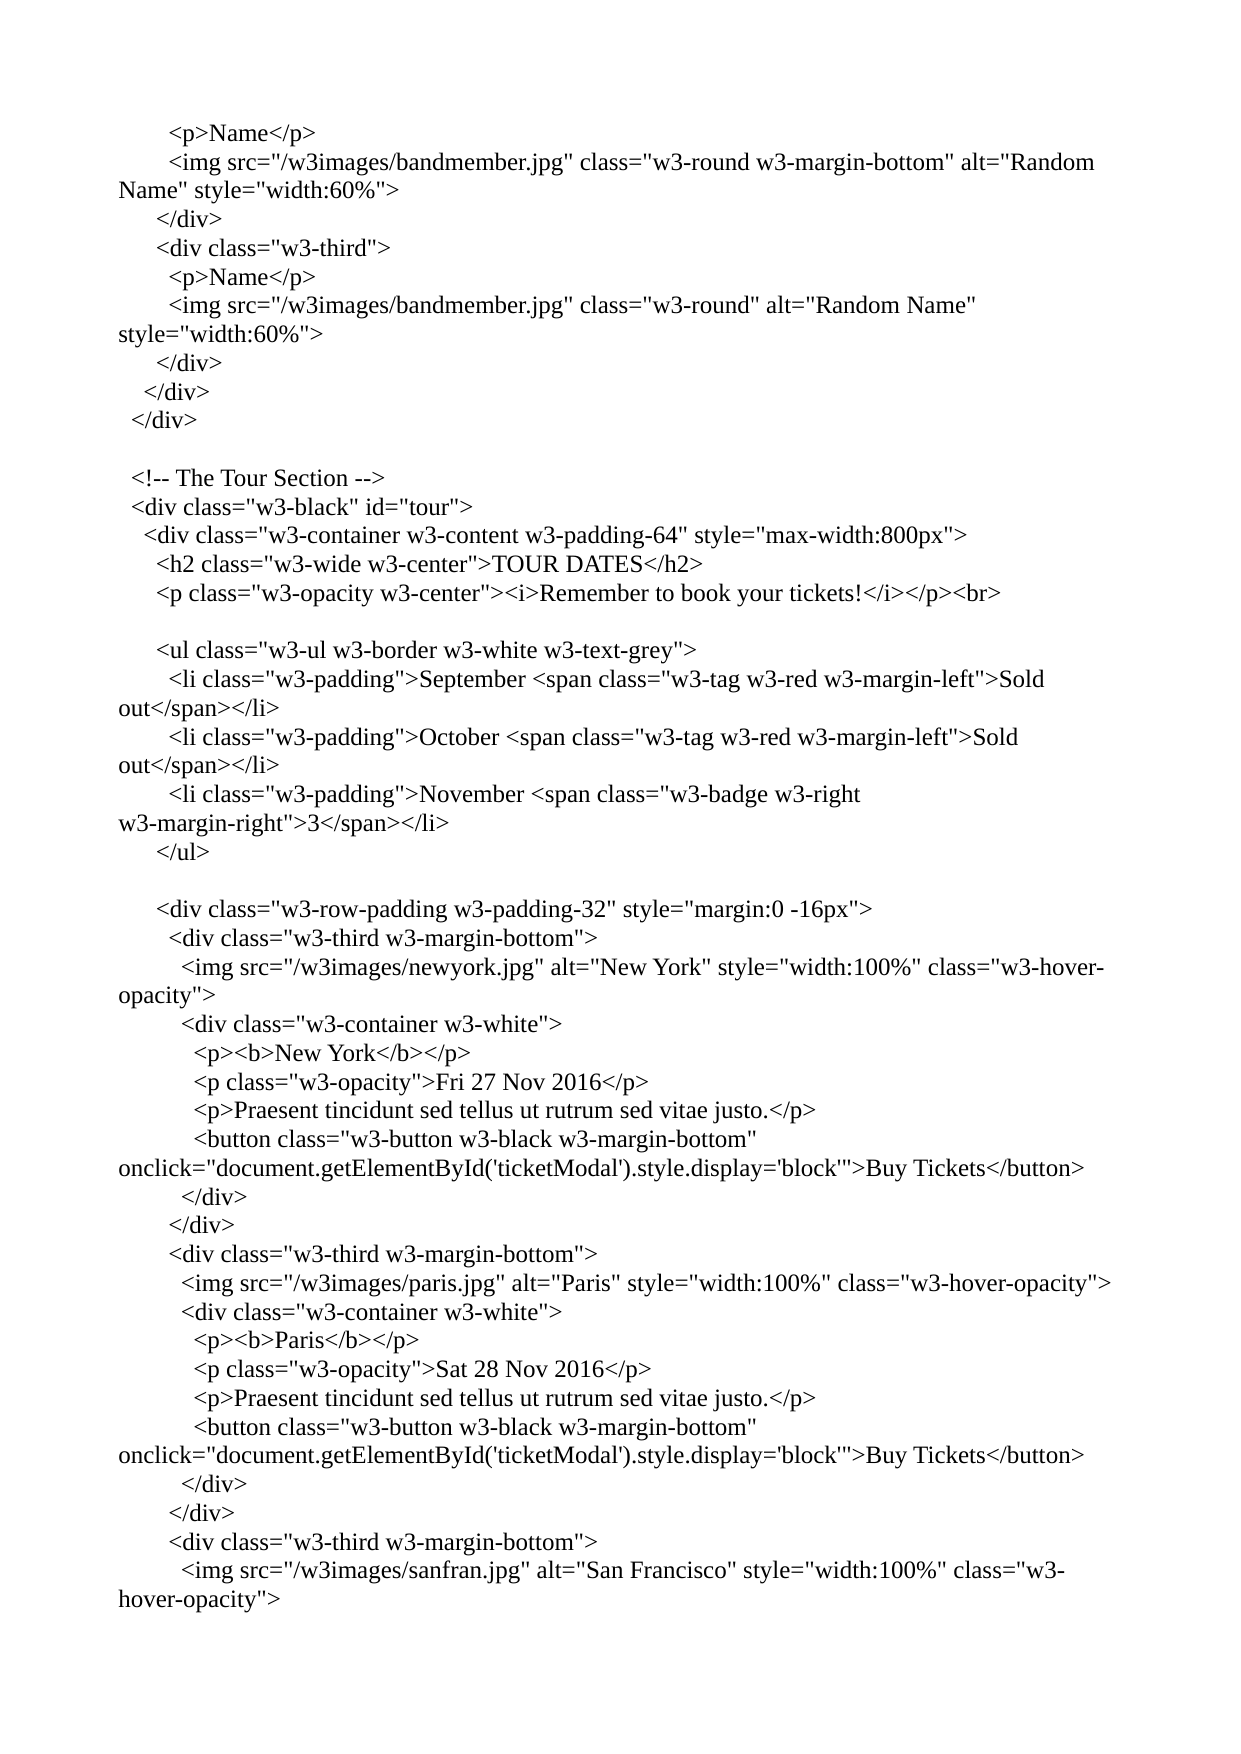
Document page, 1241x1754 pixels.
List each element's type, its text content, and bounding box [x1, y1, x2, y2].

text <div class="w3-third w3-margin-bottom"> [118, 1527, 1122, 1556]
text <div class="w3-third w3-margin-bottom"> [118, 1239, 1122, 1268]
text <div class="w3-third"> [118, 233, 1122, 262]
text <h2 class="w3-wide w3-center">TOUR DATES</h2> [118, 549, 1122, 578]
text <p>Name</p> [118, 262, 1122, 291]
text <button class="w3-button w3-black w3-margin-bottom" onclick="document.getElementById('ticketModal').style.display='block'">Buy Tickets</button> [118, 1412, 1122, 1469]
text </div> [118, 377, 1122, 406]
text <div class="w3-third w3-margin-bottom"> [118, 923, 1122, 952]
text </div> [118, 406, 1122, 434]
text </div> [118, 204, 1122, 233]
text </div> [118, 1182, 1122, 1211]
text <p class="w3-opacity">Sat 28 Nov 2016</p> [118, 1354, 1122, 1383]
text <p>Praesent tincidunt sed tellus ut rutrum sed vitae justo.</p> [118, 1096, 1122, 1124]
text <p class="w3-opacity">Fri 27 Nov 2016</p> [118, 1067, 1122, 1096]
text <ul class="w3-ul w3-border w3-white w3-text-grey"> [118, 636, 1122, 664]
text <li class="w3-padding">October <span class="w3-tag w3-red w3-margin-left">Sold out</span></li> [118, 722, 1122, 779]
text <img src="/w3images/bandmember.jpg" class="w3-round w3-margin-bottom" alt="Random Name" style="width:60%"> [118, 147, 1122, 204]
text <div class="w3-container w3-content w3-padding-64" style="max-width:800px"> [118, 521, 1122, 549]
text <img src="/w3images/sanfran.jpg" alt="San Francisco" style="width:100%" class="w3-hover-opacity"> [118, 1556, 1122, 1613]
text <img src="/w3images/newyork.jpg" alt="New York" style="width:100%" class="w3-hover-opacity"> [118, 952, 1122, 1009]
text <div class="w3-container w3-white"> [118, 1297, 1122, 1326]
text </div> [118, 1469, 1122, 1498]
text </div> [118, 1498, 1122, 1527]
text <img src="/w3images/paris.jpg" alt="Paris" style="width:100%" class="w3-hover-opacity"> [118, 1268, 1122, 1297]
text <p>Praesent tincidunt sed tellus ut rutrum sed vitae justo.</p> [118, 1383, 1122, 1412]
text <button class="w3-button w3-black w3-margin-bottom" onclick="document.getElementById('ticketModal').style.display='block'">Buy Tickets</button> [118, 1124, 1122, 1182]
text </ul> [118, 837, 1122, 866]
text </div> [118, 348, 1122, 377]
text <div class="w3-row-padding w3-padding-32" style="margin:0 -16px"> [118, 894, 1122, 923]
text <p class="w3-opacity w3-center"><i>Remember to book your tickets!</i></p><br> [118, 578, 1122, 607]
text </div> [118, 1211, 1122, 1239]
text <div class="w3-container w3-white"> [118, 1009, 1122, 1038]
text <p><b>Paris</b></p> [118, 1326, 1122, 1354]
text <li class="w3-padding">November <span class="w3-badge w3-right w3-margin-right">3</span></li> [118, 779, 1122, 837]
text <div class="w3-black" id="tour"> [118, 492, 1122, 521]
text <p>Name</p> [118, 118, 1122, 147]
text <img src="/w3images/bandmember.jpg" class="w3-round" alt="Random Name" style="width:60%"> [118, 291, 1122, 348]
text <li class="w3-padding">September <span class="w3-tag w3-red w3-margin-left">Sold out</span></li> [118, 664, 1122, 722]
text <!-- The Tour Section --> [118, 463, 1122, 492]
text <p><b>New York</b></p> [118, 1038, 1122, 1067]
